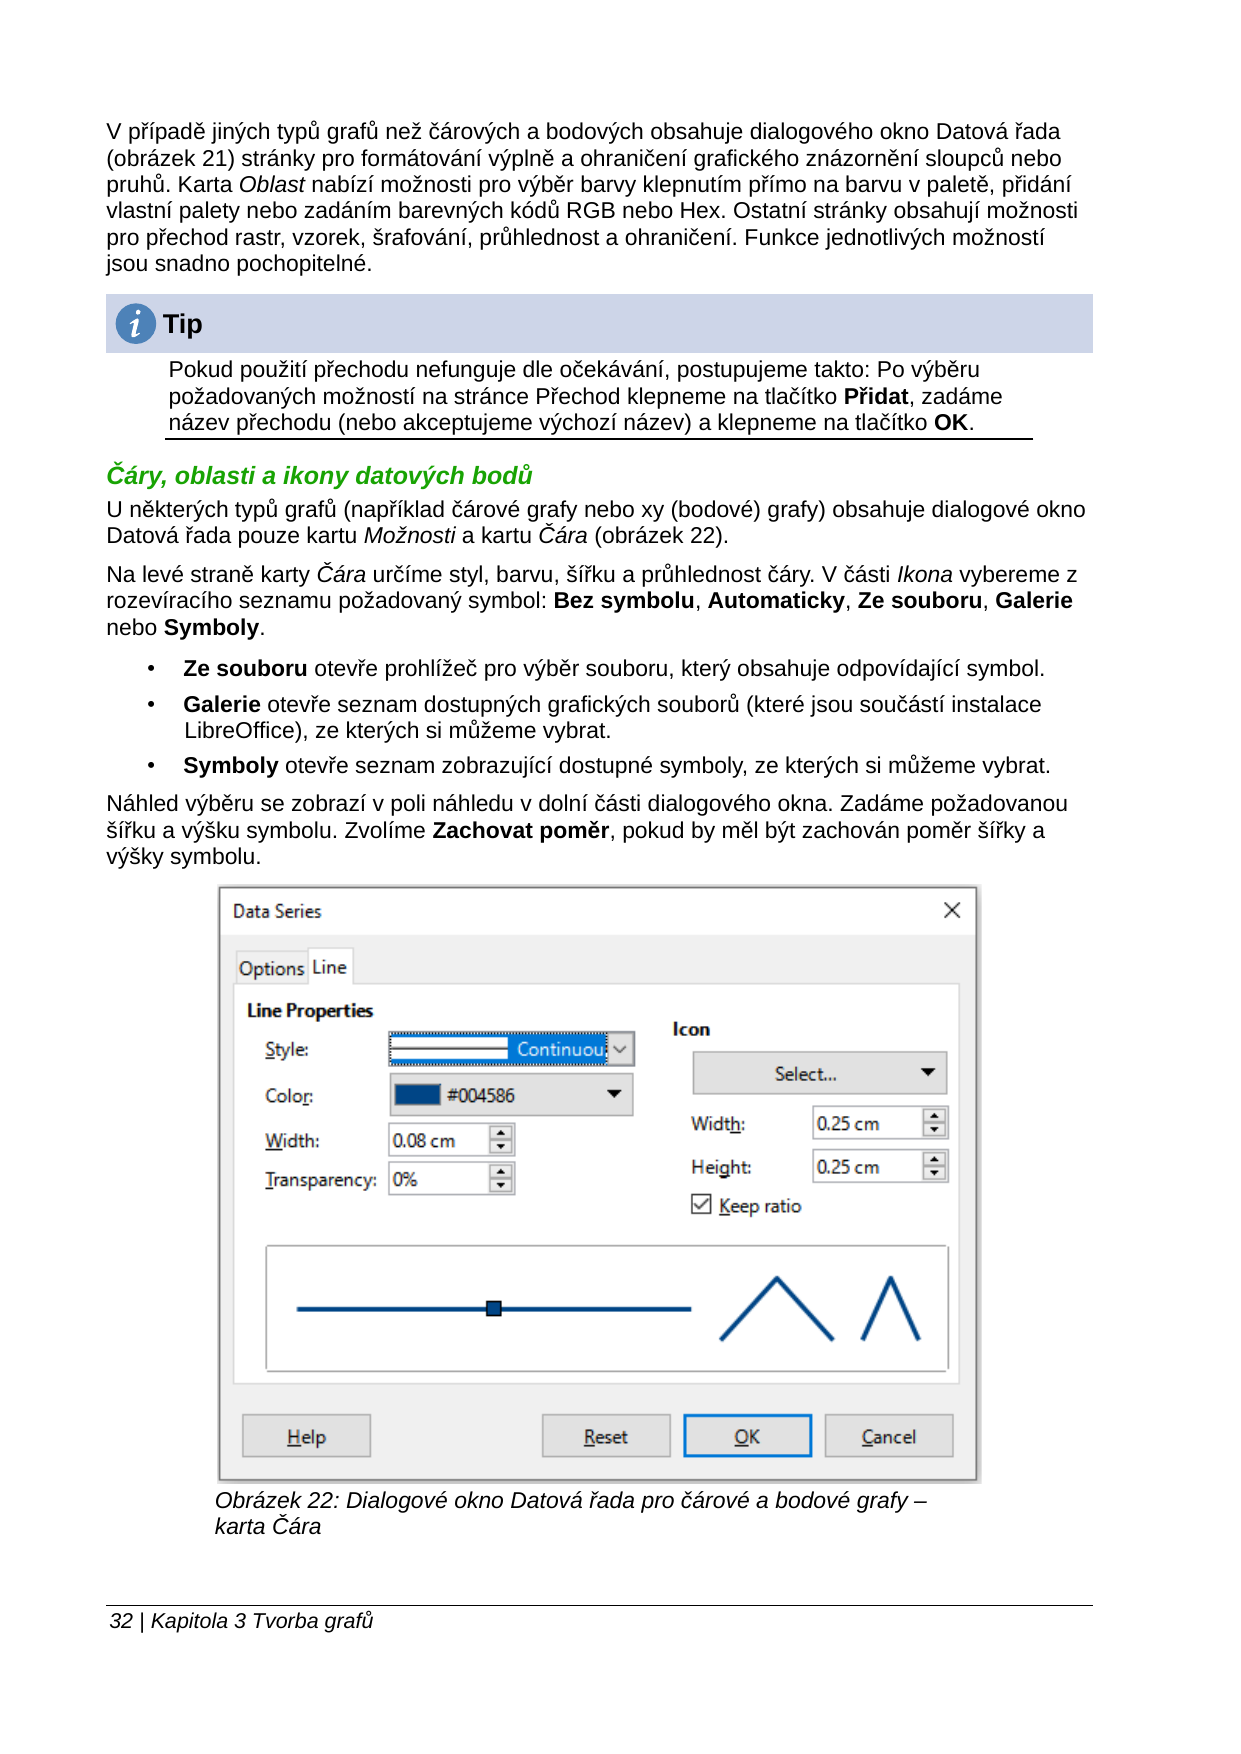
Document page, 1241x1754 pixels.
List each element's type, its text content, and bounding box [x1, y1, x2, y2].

text Náhled výběru se zobrazí v poli náhledu v dolní části dialogového okna. Zadáme požadovanou šířku a výšku symbolu. Zvolíme Zachovat poměr, pokud by měl být zachován poměr šířky a výšky symbolu. [106, 790, 1093, 869]
text U některých typů grafů (například čárové grafy nebo xy (bodové) grafy) obsahuje dialogové okno Datová řada pouze kartu Možnosti a kartu Čára (obrázek 22). [106, 496, 1093, 548]
subtitle Tip [106, 294, 1093, 353]
picture [217, 884, 982, 1484]
text Pokud použití přechodu nefunguje dle očekávání, postupujeme takto: Po výběru požadovaných možností na stránce Přechod klepneme na tlačítko Přidat, zadáme název přechodu (nebo akceptujeme výchozí název) a klepneme na tlačítko OK. [165, 353, 1033, 438]
list Symboly otevře seznam zobrazující dostupné symboly, ze kterých si můžeme vybrat. [144, 749, 1093, 781]
list Ze souboru otevře prohlížeč pro výběr souboru, který obsahuje odpovídající symbol. [144, 652, 1093, 682]
subtitle Čáry, oblasti a ikony datových bodů [106, 461, 1093, 490]
list Galerie otevře seznam dostupných grafických souborů (které jsou součástí instalace LibreOffice), ze kterých si můžeme vybrat. [144, 688, 1093, 743]
text V případě jiných typů grafů než čárových a bodových obsahuje dialogového okno Datová řada (obrázek 21) stránky pro formátování výplně a ohraničení grafického znázornění sloupců nebo pruhů. Karta Oblast nabízí možnosti pro výběr barvy klepnutím přímo na barvu v paletě, přidání vlastní palety nebo zadáním barevných kódů RGB nebo Hex. Ostatní stránky obsahují možnosti pro přechod rastr, vzorek, šrafování, průhlednost a ohraničení. Funkce jednotlivých možností jsou snadno pochopitelné. [106, 118, 1093, 276]
text Obrázek 22: Dialogové okno Datová řada pro čárové a bodové grafy – karta Čára [214, 882, 985, 1539]
text Na levé straně karty Čára určíme styl, barvu, šířku a průhlednost čáry. V části Ikona vybereme z rozevíracího seznamu požadovaný symbol: Bez symbolu, Automaticky, Ze souboru, Galerie nebo Symboly. [106, 561, 1093, 640]
